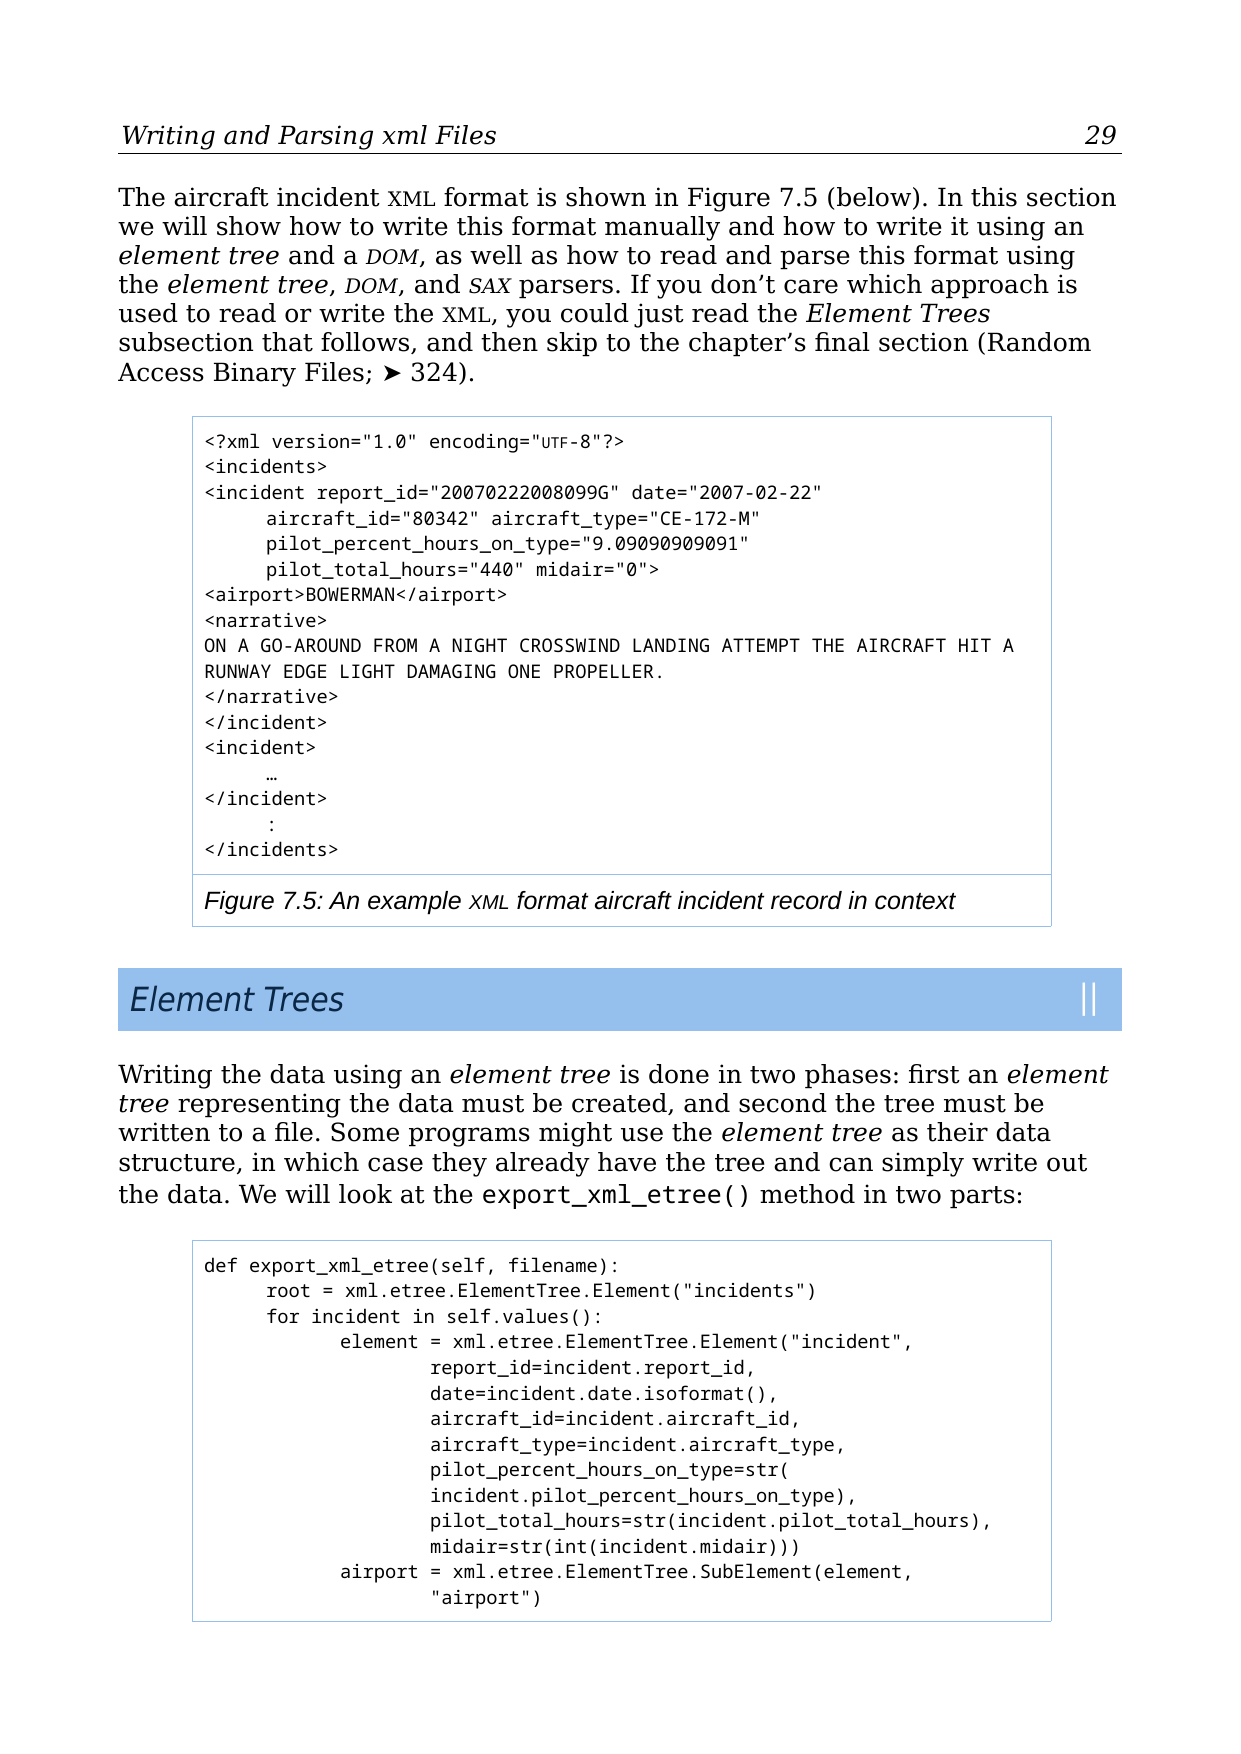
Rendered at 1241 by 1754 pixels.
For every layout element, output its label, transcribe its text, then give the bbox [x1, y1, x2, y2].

text root = xml.etree.ElementTree.Element("incidents") [193, 1266, 1051, 1291]
text <?xml version="1.0" encoding="utf-8"?> [193, 417, 1051, 442]
text aircraft_type=incident.aircraft_type, [193, 1419, 1051, 1444]
text midair=str(int(incident.midair))) [193, 1521, 1051, 1547]
subtitle Element Trees [118, 968, 1122, 1031]
text </incident> [193, 774, 1051, 799]
text report_id=incident.report_id, [193, 1342, 1051, 1368]
text <airport>BOWERMAN</airport> [193, 569, 1051, 595]
text element = xml.etree.ElementTree.Element("incident", [193, 1317, 1051, 1342]
text date=incident.date.isoformat(), [193, 1368, 1051, 1393]
text <incident report_id="20070222008099G" date="2007-02-22" [193, 467, 1051, 493]
text aircraft_id="80342" aircraft_type="CE-172-M" [193, 493, 1051, 518]
text </incident> [193, 697, 1051, 723]
text incident.pilot_percent_hours_on_type), [193, 1470, 1051, 1496]
text for incident in self.values(): [193, 1291, 1051, 1317]
text pilot_total_hours=str(incident.pilot_total_hours), [193, 1496, 1051, 1521]
text Figure 7.5: An example xml format aircraft incident record in context [193, 875, 1051, 926]
text pilot_percent_hours_on_type="9.09090909091" [193, 518, 1051, 544]
text <incident> [193, 723, 1051, 748]
text : [193, 799, 1051, 825]
text ON A GO-AROUND FROM A NIGHT CROSSWIND LANDING ATTEMPT THE AIRCRAFT HIT A RUNWAY EDGE LIGHT DAMAGING ONE PROPELLER. [193, 621, 1051, 672]
text <incidents> [193, 442, 1051, 467]
text airport = xml.etree.ElementTree.SubElement(element, [193, 1547, 1051, 1572]
text </incidents> [193, 825, 1051, 874]
text pilot_total_hours="440" midair="0"> [193, 544, 1051, 569]
text "airport") [193, 1572, 1051, 1621]
text <narrative> [193, 595, 1051, 621]
text aircraft_id=incident.aircraft_id, [193, 1393, 1051, 1419]
text … [193, 748, 1051, 774]
text def export_xml_etree(self, filename): [193, 1241, 1051, 1266]
text || [1063, 977, 1098, 1016]
text Writing the data using an element tree is done in two phases: first an element tree representing the data must be created, and second the tree must be written to a file. Some programs might use the element tree as their data structure, in which case they already have the tree and can simply write out the data. We will look at the export_xml_etree() method in two parts: [118, 1060, 1122, 1211]
text pilot_percent_hours_on_type=str( [193, 1444, 1051, 1470]
text The aircraft incident xml format is shown in Figure 7.5 (below). In this section we will show how to write this format manually and how to write it using an element tree and a dom, as well as how to read and parse this format using the element tree, dom, and sax parsers. If you don’t care which approach is used to read or write the xml, you could just read the Element Trees subsection that follows, and then skip to the chapter’s final section (Random Access Binary Files; ➤ 324). [118, 183, 1122, 387]
text </narrative> [193, 672, 1051, 697]
